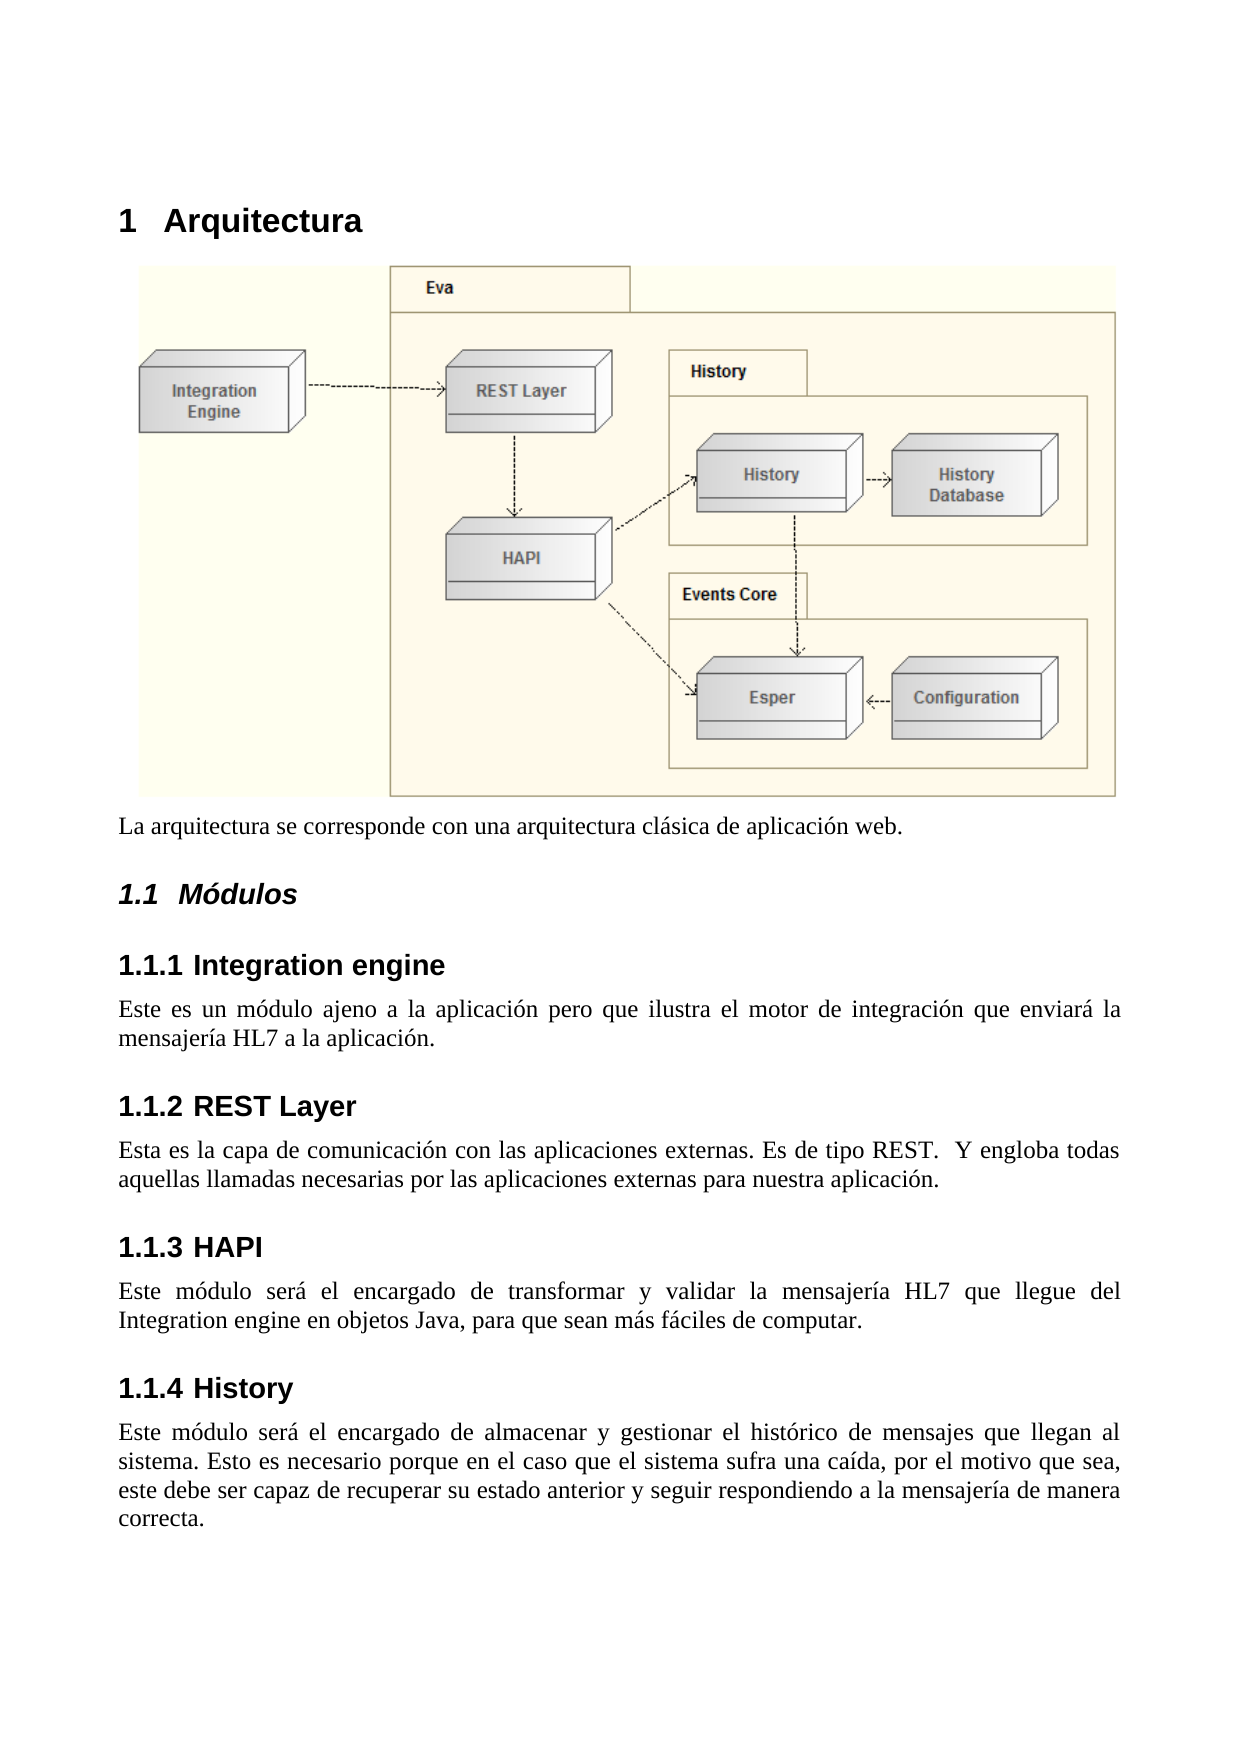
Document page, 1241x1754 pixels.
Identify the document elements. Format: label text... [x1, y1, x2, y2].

subtitle History [118, 1371, 1122, 1405]
text Este es un módulo ajeno a la aplicación pero que ilustra el motor de integración que enviará la mensajería HL7 a la aplicación. [118, 994, 1122, 1052]
subtitle Integration engine [118, 948, 1122, 982]
text Este módulo será el encargado de almacenar y gestionar el histórico de mensajes que llegan al sistema. Esto es necesario porque en el caso que el sistema sufra una caída, por el motivo que sea, este debe ser capaz de recuperar su estado anterior y seguir respondiendo a la mensajería de manera correcta. [118, 1417, 1122, 1532]
text Esta es la capa de comunicación con las aplicaciones externas. Es de tipo REST. Y engloba todas aquellas llamadas necesarias por las aplicaciones externas para nuestra aplicación. [118, 1135, 1122, 1193]
subtitle HAPI [118, 1230, 1122, 1264]
picture [126, 252, 1130, 811]
text Este módulo será el encargado de transformar y validar la mensajería HL7 que llegue del Integration engine en objetos Java, para que sean más fáciles de computar. [118, 1276, 1122, 1334]
subtitle REST Layer [118, 1089, 1122, 1123]
text La arquitectura se corresponde con una arquitectura clásica de aplicación web. [118, 252, 1122, 839]
subtitle Arquitectura [118, 201, 1122, 240]
subtitle Módulos [118, 877, 1122, 911]
